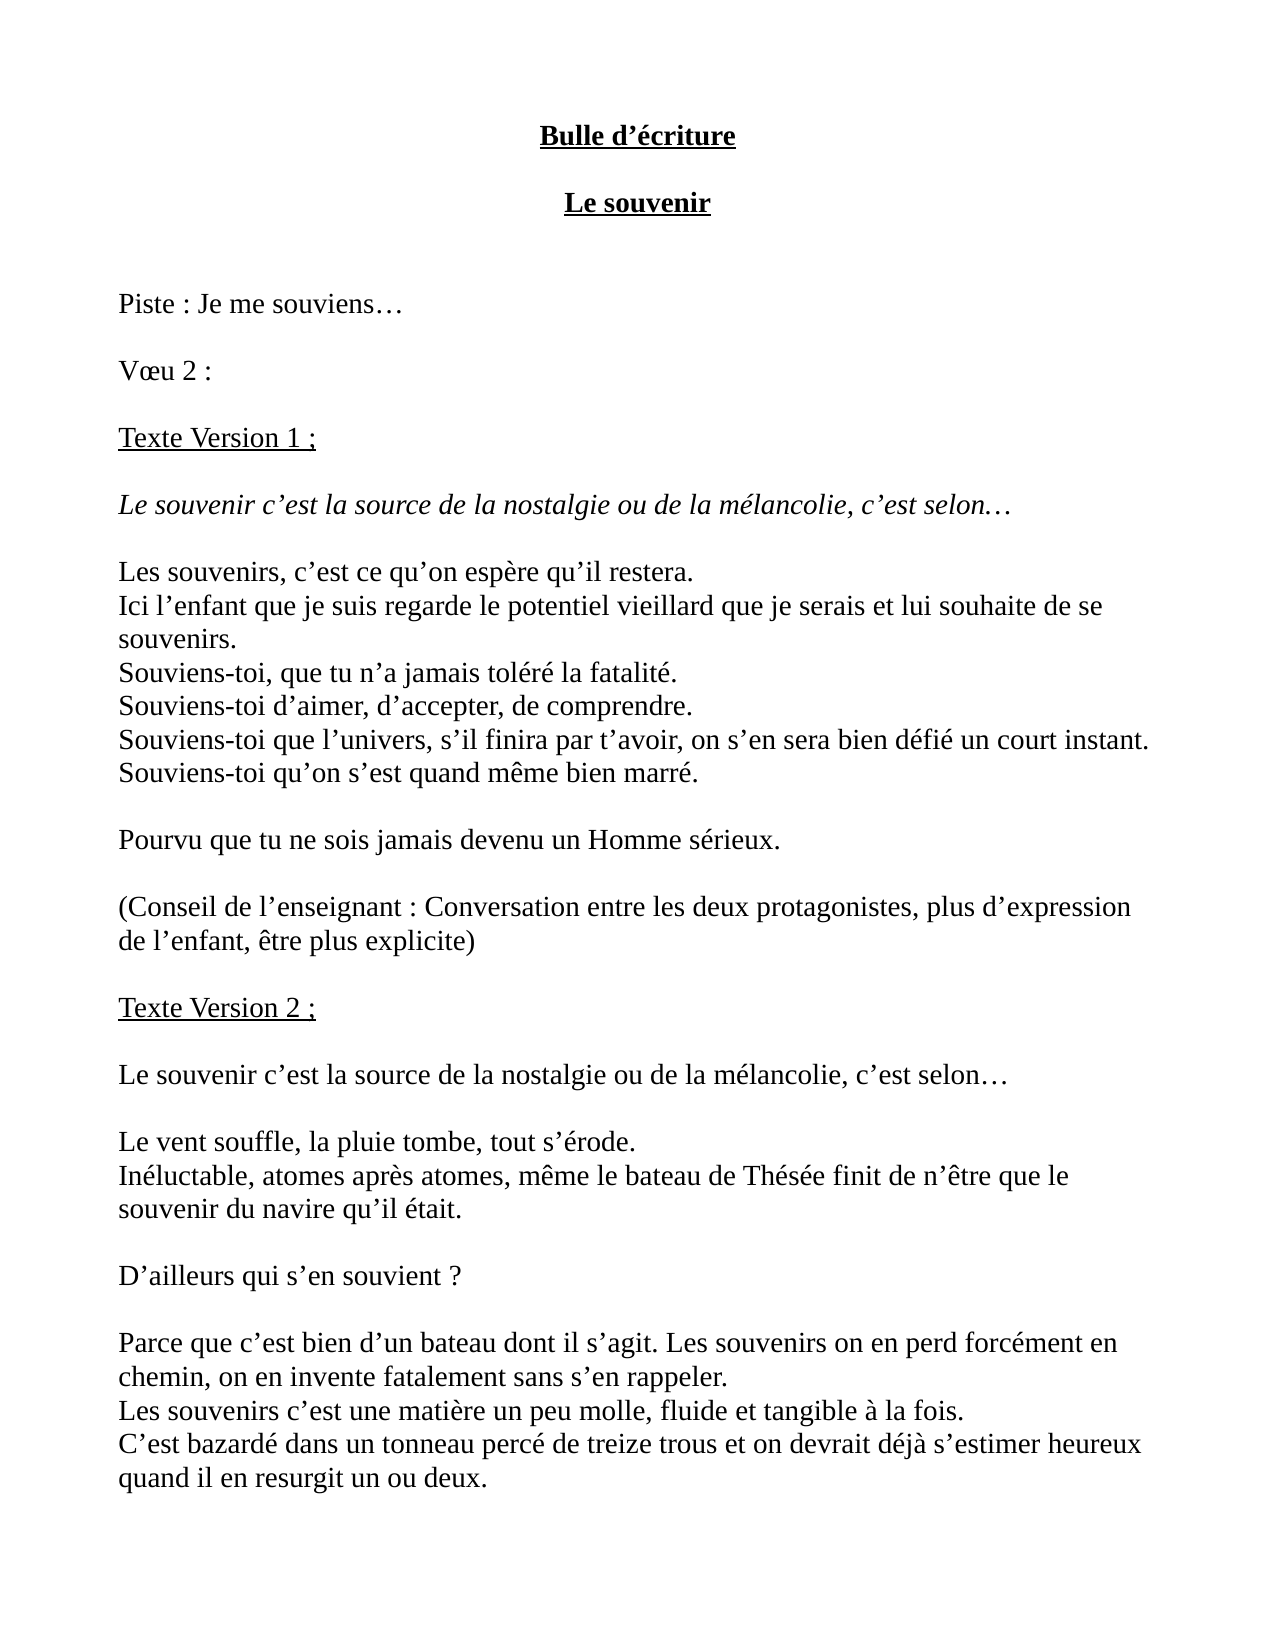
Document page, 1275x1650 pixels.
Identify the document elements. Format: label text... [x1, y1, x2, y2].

text Souviens-toi qu’on s’est quand même bien marré. [118, 755, 1157, 789]
text Le souvenir c’est la source de la nostalgie ou de la mélancolie, c’est selon… [118, 487, 1157, 521]
text Vœu 2 : [118, 353, 1157, 386]
text Souviens-toi, que tu n’a jamais toléré la fatalité. [118, 655, 1157, 688]
text Texte Version 2 ; [118, 990, 1157, 1024]
text Le souvenir c’est la source de la nostalgie ou de la mélancolie, c’est selon… [118, 1057, 1157, 1091]
text Piste : Je me souviens… [118, 286, 1157, 319]
text Souviens-toi d’aimer, d’accepter, de comprendre. [118, 688, 1157, 722]
text Pourvu que tu ne sois jamais devenu un Homme sérieux. [118, 822, 1157, 856]
text D’ailleurs qui s’en souvient ? [118, 1258, 1157, 1292]
text Ici l’enfant que je suis regarde le potentiel vieillard que je serais et lui souhaite de se souvenirs. [118, 588, 1157, 655]
text Texte Version 1 ; [118, 420, 1157, 453]
text Souviens-toi que l’univers, s’il finira par t’avoir, on s’en sera bien défié un court instant. [118, 722, 1157, 755]
text Le vent souffle, la pluie tombe, tout s’érode. [118, 1124, 1157, 1158]
text Parce que c’est bien d’un bateau dont il s’agit. Les souvenirs on en perd forcément en chemin, on en invente fatalement sans s’en rappeler. [118, 1326, 1157, 1393]
text Les souvenirs c’est une matière un peu molle, fluide et tangible à la fois. [118, 1393, 1157, 1426]
text (Conseil de l’enseignant : Conversation entre les deux protagonistes, plus d’expression de l’enfant, être plus explicite) [118, 889, 1157, 957]
text Inéluctable, atomes après atomes, même le bateau de Thésée finit de n’être que le souvenir du navire qu’il était. [118, 1158, 1157, 1225]
text Bulle d’écriture [118, 118, 1157, 152]
text C’est bazardé dans un tonneau percé de treize trous et on devrait déjà s’estimer heureux quand il en resurgit un ou deux. [118, 1426, 1157, 1493]
text Le souvenir [118, 185, 1157, 219]
text Les souvenirs, c’est ce qu’on espère qu’il restera. [118, 554, 1157, 588]
